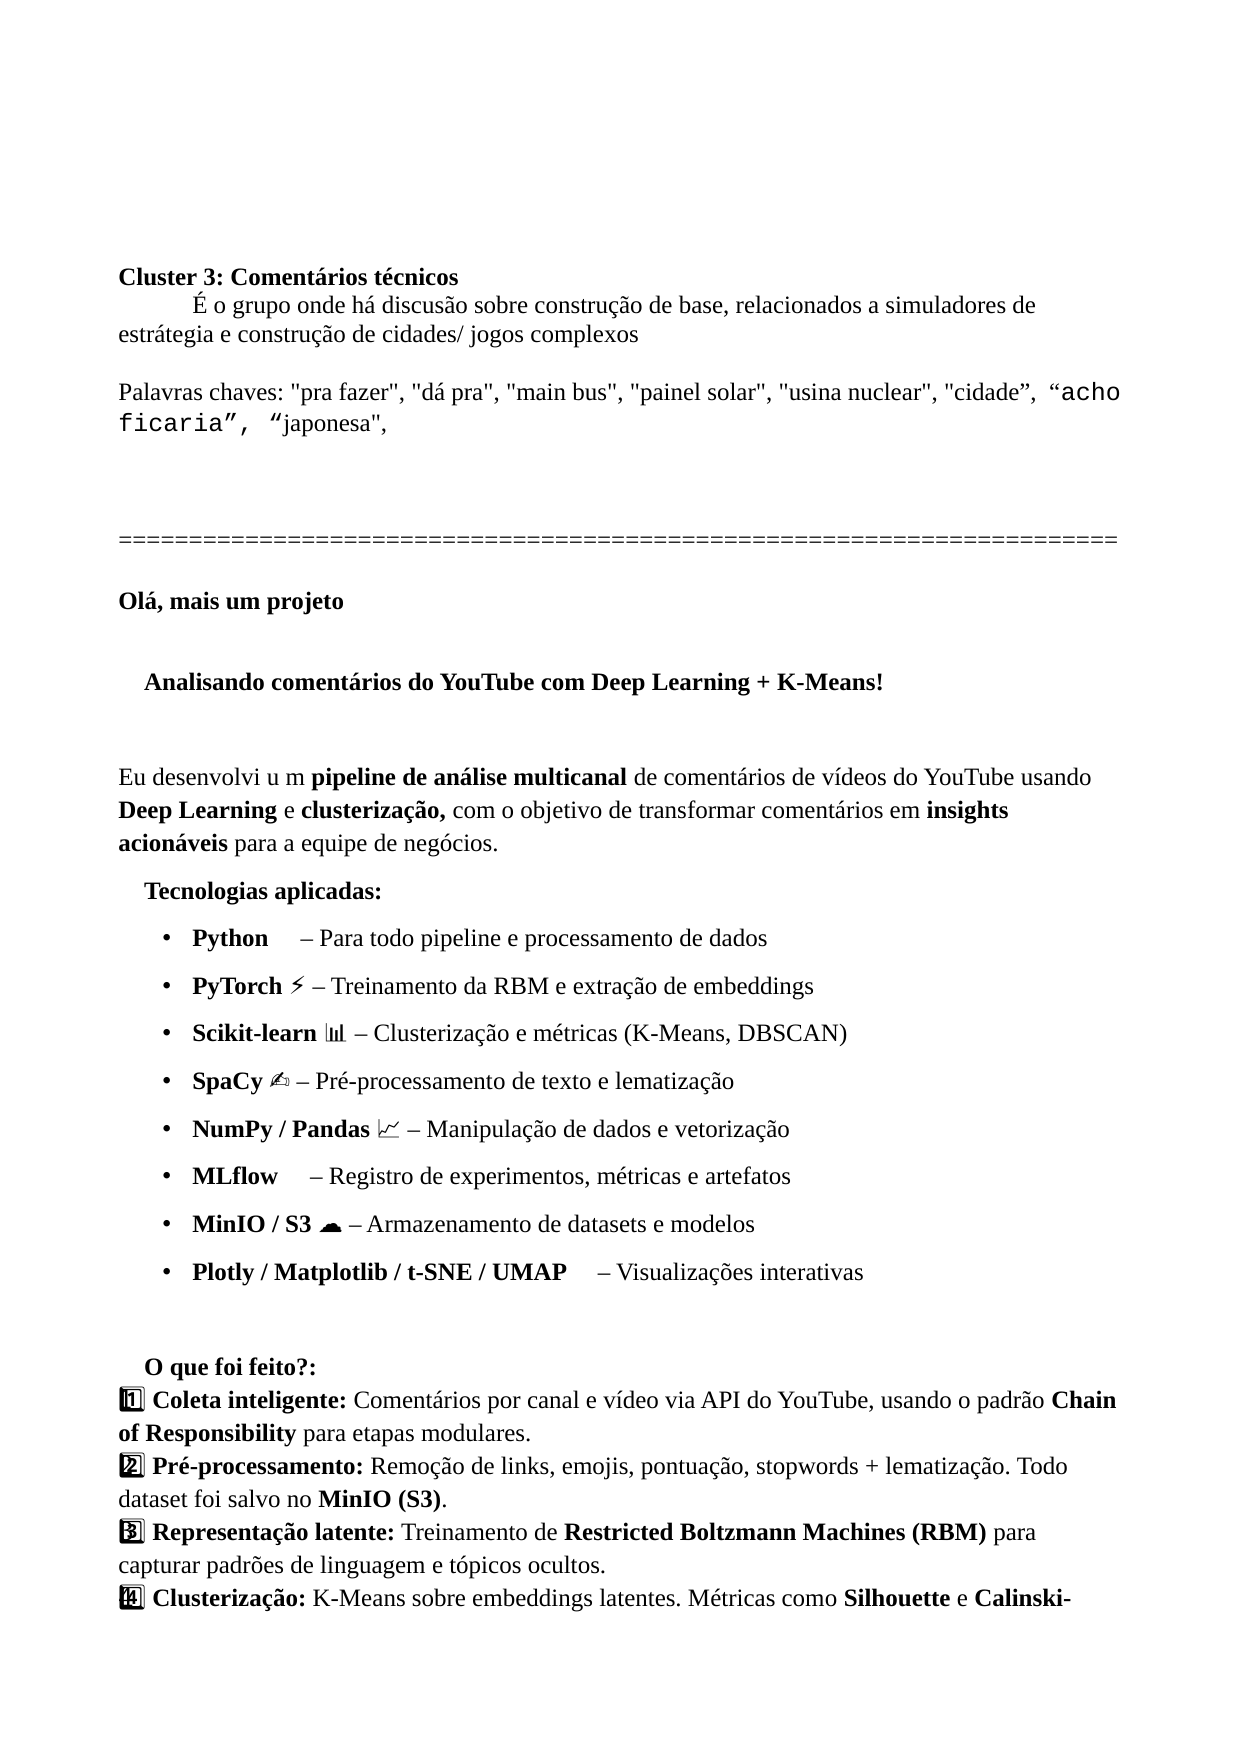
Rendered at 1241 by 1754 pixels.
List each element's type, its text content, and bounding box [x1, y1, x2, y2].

text Cluster 3: Comentários técnicos [118, 262, 1122, 291]
list NumPy / Pandas 📈 – Manipulação de dados e vetorização [162, 1114, 1122, 1142]
text ======================================================================= [118, 525, 1122, 553]
list MinIO / S3 ☁️ – Armazenamento de datasets e modelos [162, 1209, 1122, 1238]
text 🔧 Tecnologias aplicadas: [118, 876, 1122, 904]
text Olá, mais um projeto [118, 553, 1122, 648]
text Palavras chaves: "pra fazer", "dá pra", "main bus", "painel solar", "usina nuclear", "cidade”, “acho ficaria”, “japonesa", [118, 377, 1122, 438]
list PyTorch ⚡ – Treinamento da RBM e extração de embeddings [162, 971, 1122, 1000]
list Plotly / Matplotlib / t-SNE / UMAP 🎨 – Visualizações interativas [162, 1257, 1122, 1285]
text 🚀 Analisando comentários do YouTube com Deep Learning + K-Means! [118, 667, 1122, 696]
text Eu desenvolvi u m pipeline de análise multicanal de comentários de vídeos do YouTube usando Deep Learning e clusterização, com o objetivo de transformar comentários em insights acionáveis para a equipe de negócios. [118, 762, 1122, 857]
list Scikit-learn 📊 – Clusterização e métricas (K-Means, DBSCAN) [162, 1018, 1122, 1047]
text É o grupo onde há discusão sobre construção de base, relacionados a simuladores de estrátegia e construção de cidades/ jogos complexos [118, 291, 1122, 348]
text 🎯 O que foi feito?: 1️⃣ Coleta inteligente: Comentários por canal e vídeo via API do YouTube, usando o padrão Chain of Responsibility para etapas modulares. 2️⃣ Pré-processamento: Remoção de links, emojis, pontuação, stopwords + lematização. Todo dataset foi salvo no MinIO (S3). 3️⃣ Representação latente: Treinamento de Restricted Boltzmann Machines (RBM) para capturar padrões de linguagem e tópicos ocultos. 4️⃣ Clusterização: K-Means sobre embeddings latentes. Métricas como Silhouette e Calinski- [118, 1352, 1122, 1612]
list Python 🐍 – Para todo pipeline e processamento de dados [162, 923, 1122, 952]
list MLflow 🧪 – Registro de experimentos, métricas e artefatos [162, 1161, 1122, 1190]
list SpaCy ✍️ – Pré-processamento de texto e lematização [162, 1066, 1122, 1095]
